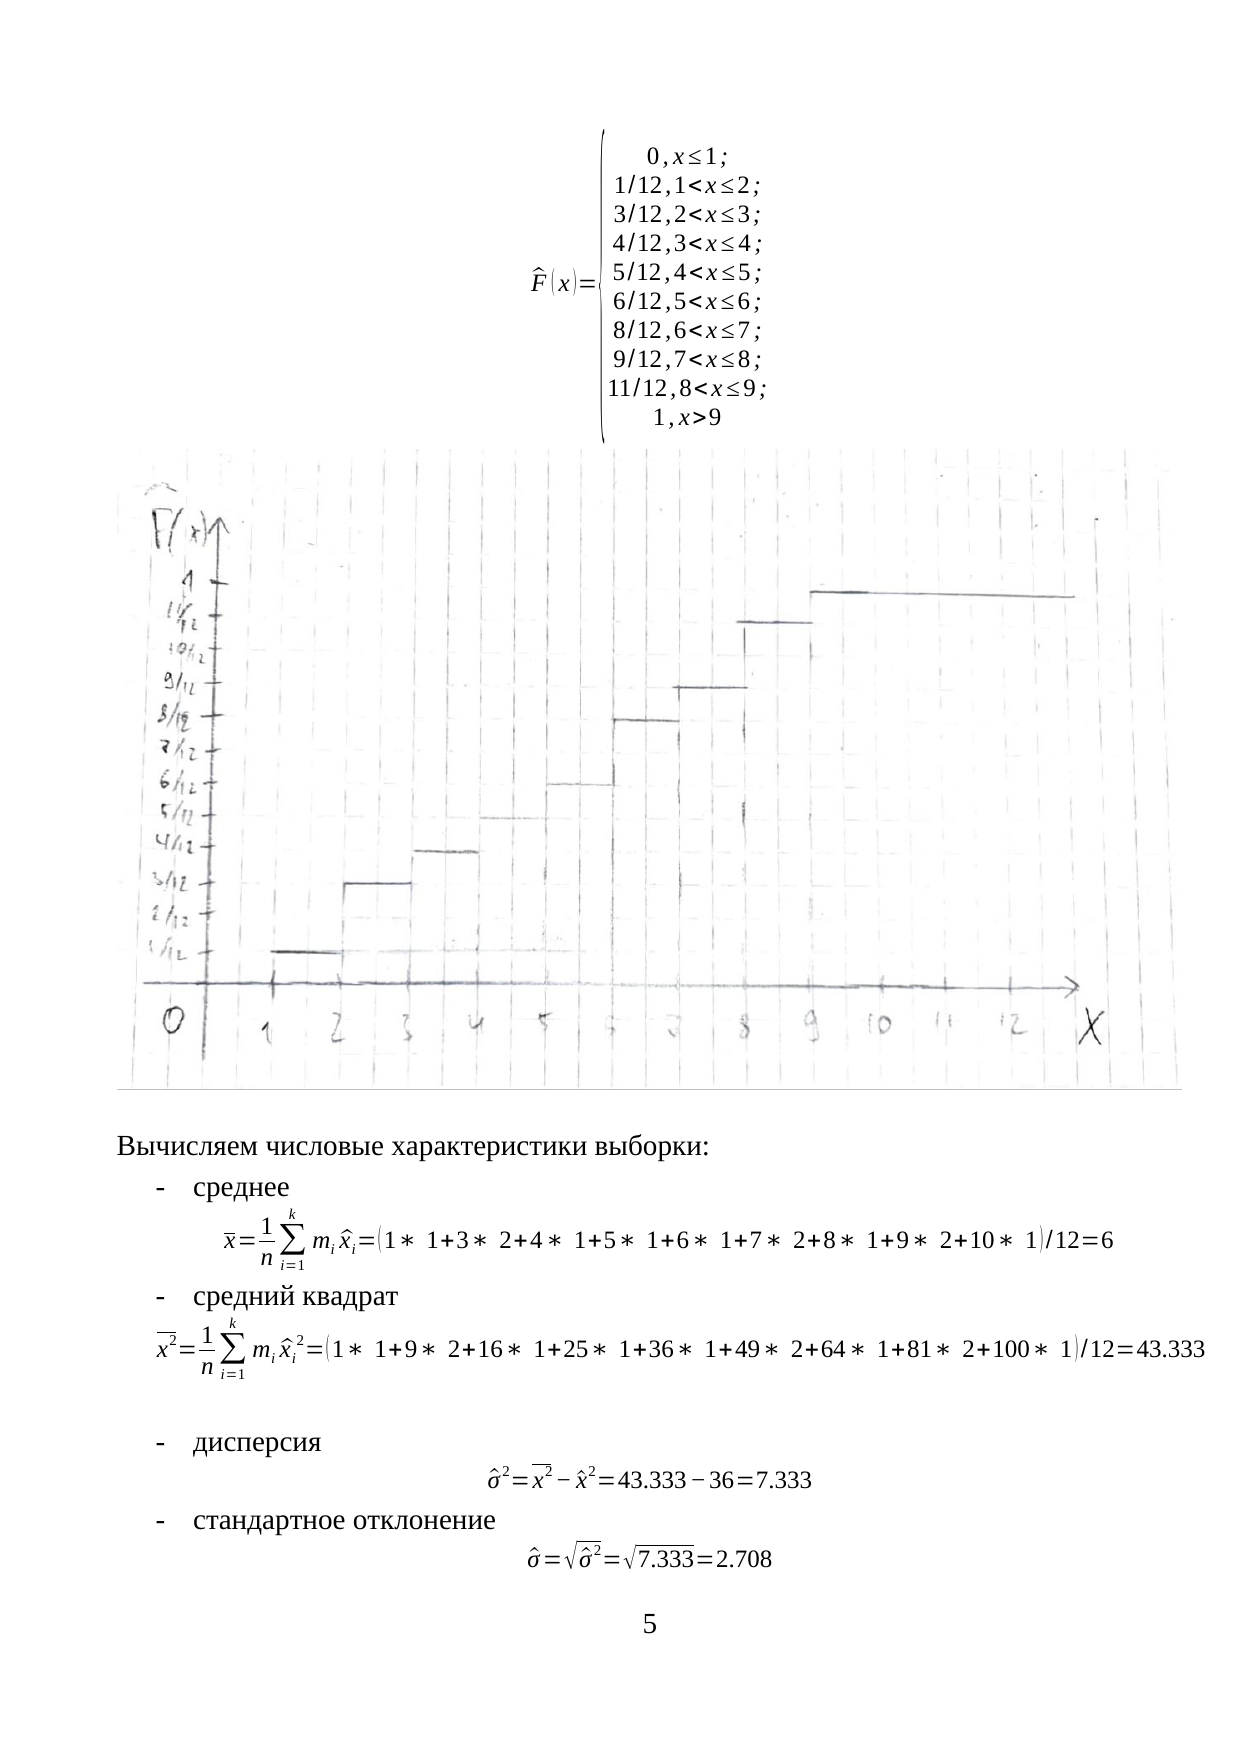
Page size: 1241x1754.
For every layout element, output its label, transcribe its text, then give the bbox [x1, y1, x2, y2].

text Вычисляем числовые характеристики выборки: [116, 1128, 1181, 1162]
list дисперсия [155, 1424, 1181, 1458]
list средний квадрат [155, 1278, 1181, 1311]
list стандартное отклонение [155, 1502, 1181, 1536]
list среднее [155, 1169, 1181, 1202]
picture [117, 449, 1183, 1090]
